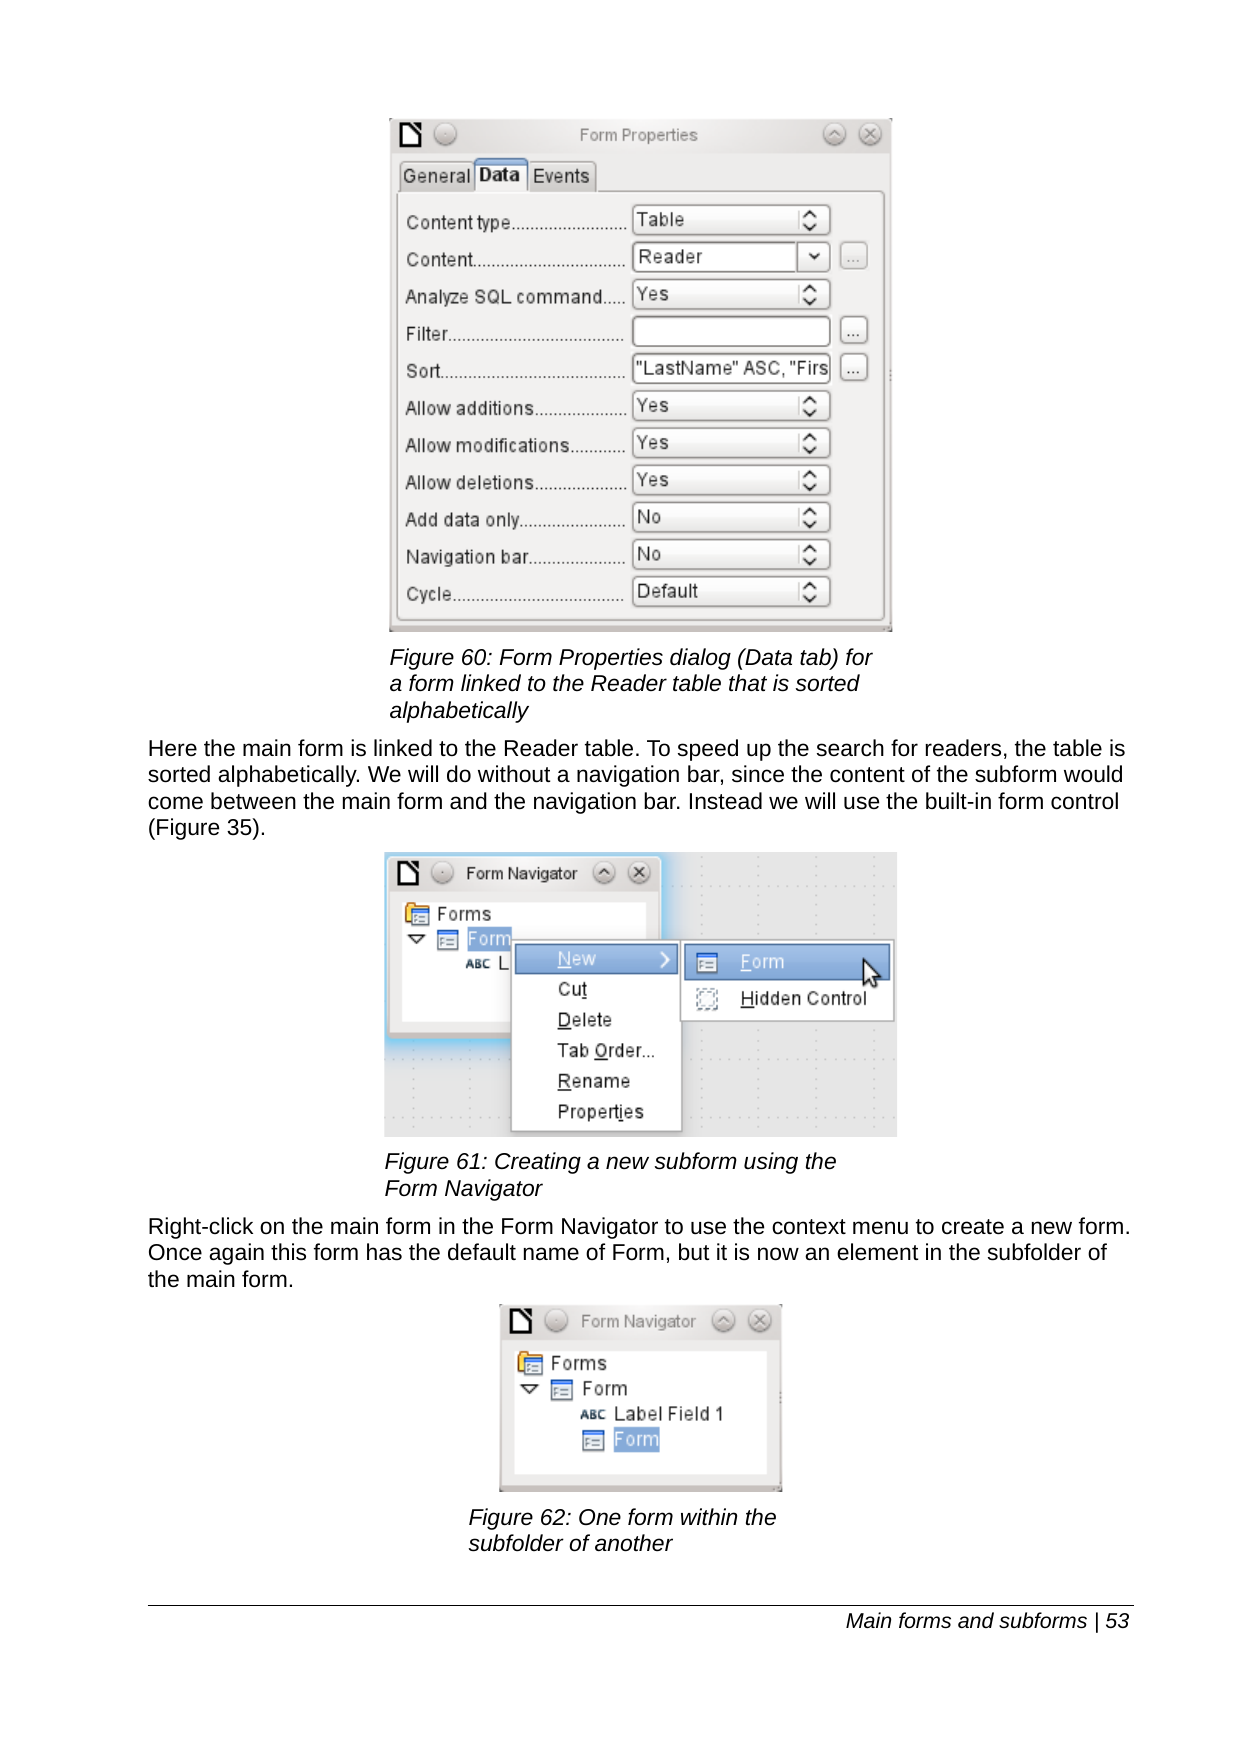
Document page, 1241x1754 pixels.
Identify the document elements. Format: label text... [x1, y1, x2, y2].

text Figure 60: Form Properties dialog (Data tab) for a form linked to the Reader table that is sorted alphabetically [389, 644, 892, 723]
picture [499, 1304, 783, 1492]
text Figure 62: One form within the subfolder of another [468, 1504, 813, 1557]
picture [384, 852, 898, 1137]
text Right-click on the main form in the Form Navigator to use the context menu to create a new form. Once again this form has the default name of Form, but it is now an element in the subfolder of the main form. [148, 1213, 1134, 1292]
text Here the main form is linked to the Reader table. To speed up the search for readers, the table is sorted alphabetically. We will do without a navigation bar, since the content of the subform would come between the main form and the navigation bar. Instead we will use the built-in form control (Figure 35). [148, 735, 1134, 840]
picture [389, 118, 893, 632]
text Figure 61: Creating a new subform using the Form Navigator [384, 1148, 897, 1201]
